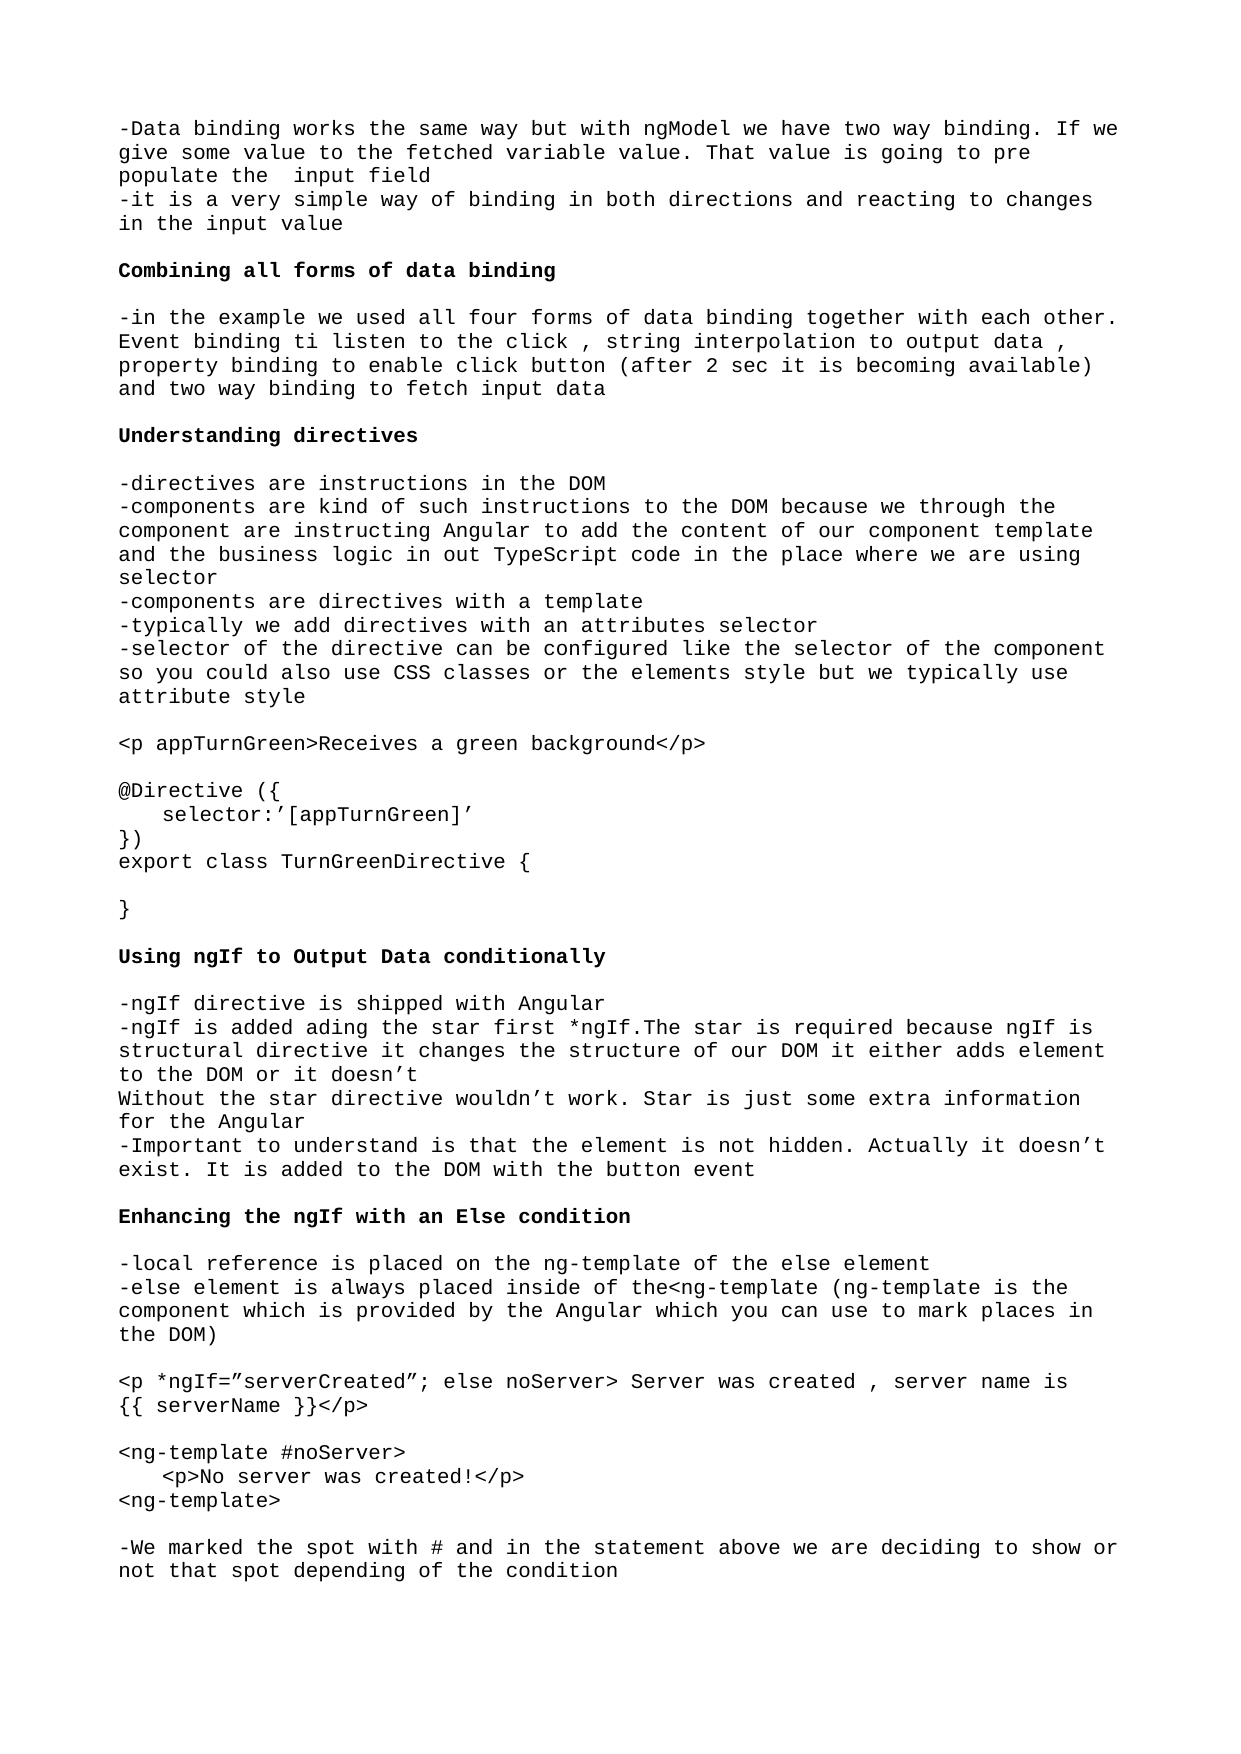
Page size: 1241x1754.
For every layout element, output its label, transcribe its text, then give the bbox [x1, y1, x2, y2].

text -it is a very simple way of binding in both directions and reacting to changes in the input value [118, 189, 1122, 236]
text export class TurnGreenDirective { [118, 851, 1122, 875]
text -components are kind of such instructions to the DOM because we through the component are instructing Angular to add the content of our component template and the business logic in out TypeScript code in the place where we are using selector [118, 496, 1122, 591]
text <ng-template> [118, 1489, 1122, 1513]
text -We marked the spot with # and in the statement above we are deciding to show or not that spot depending of the condition [118, 1537, 1122, 1584]
text -ngIf is added ading the star first *ngIf.The star is required because ngIf is structural directive it changes the structure of our DOM it either adds element to the DOM or it doesn’t [118, 1017, 1122, 1088]
text -Important to understand is that the element is not hidden. Actually it doesn’t exist. It is added to the DOM with the button event [118, 1135, 1122, 1182]
text Combining all forms of data binding [118, 260, 1122, 284]
text -selector of the directive can be configured like the selector of the component so you could also use CSS classes or the elements style but we typically use attribute style [118, 638, 1122, 709]
text }) [118, 827, 1122, 851]
text {{ serverName }}</p> [118, 1395, 1122, 1419]
text -Data binding works the same way but with ngModel we have two way binding. If we give some value to the fetched variable value. That value is going to pre populate the input field [118, 118, 1122, 189]
text } [118, 898, 1122, 922]
text <p appTurnGreen>Receives a green background</p> [118, 733, 1122, 757]
text -directives are instructions in the DOM [118, 473, 1122, 496]
text -components are directives with a template [118, 591, 1122, 615]
text -typically we add directives with an attributes selector [118, 615, 1122, 638]
text <p *ngIf=”serverCreated”; else noServer> Server was created , server name is [118, 1371, 1122, 1395]
text Enhancing the ngIf with an Else condition [118, 1206, 1122, 1229]
text Understanding directives [118, 426, 1122, 449]
text -else element is always placed inside of the<ng-template (ng-template is the component which is provided by the Angular which you can use to mark places in the DOM) [118, 1277, 1122, 1348]
text -ngIf directive is shipped with Angular [118, 993, 1122, 1017]
text -in the example we used all four forms of data binding together with each other. Event binding ti listen to the click , string interpolation to output data , property binding to enable click button (after 2 sec it is becoming available) and two way binding to fetch input data [118, 307, 1122, 402]
text selector:’[appTurnGreen]’ [118, 804, 1122, 827]
text Using ngIf to Output Data conditionally [118, 946, 1122, 969]
text @Directive ({ [118, 780, 1122, 804]
text -local reference is placed on the ng-template of the else element [118, 1253, 1122, 1277]
text <ng-template #noServer> [118, 1442, 1122, 1466]
text <p>No server was created!</p> [118, 1466, 1122, 1489]
text Without the star directive wouldn’t work. Star is just some extra information for the Angular [118, 1088, 1122, 1135]
